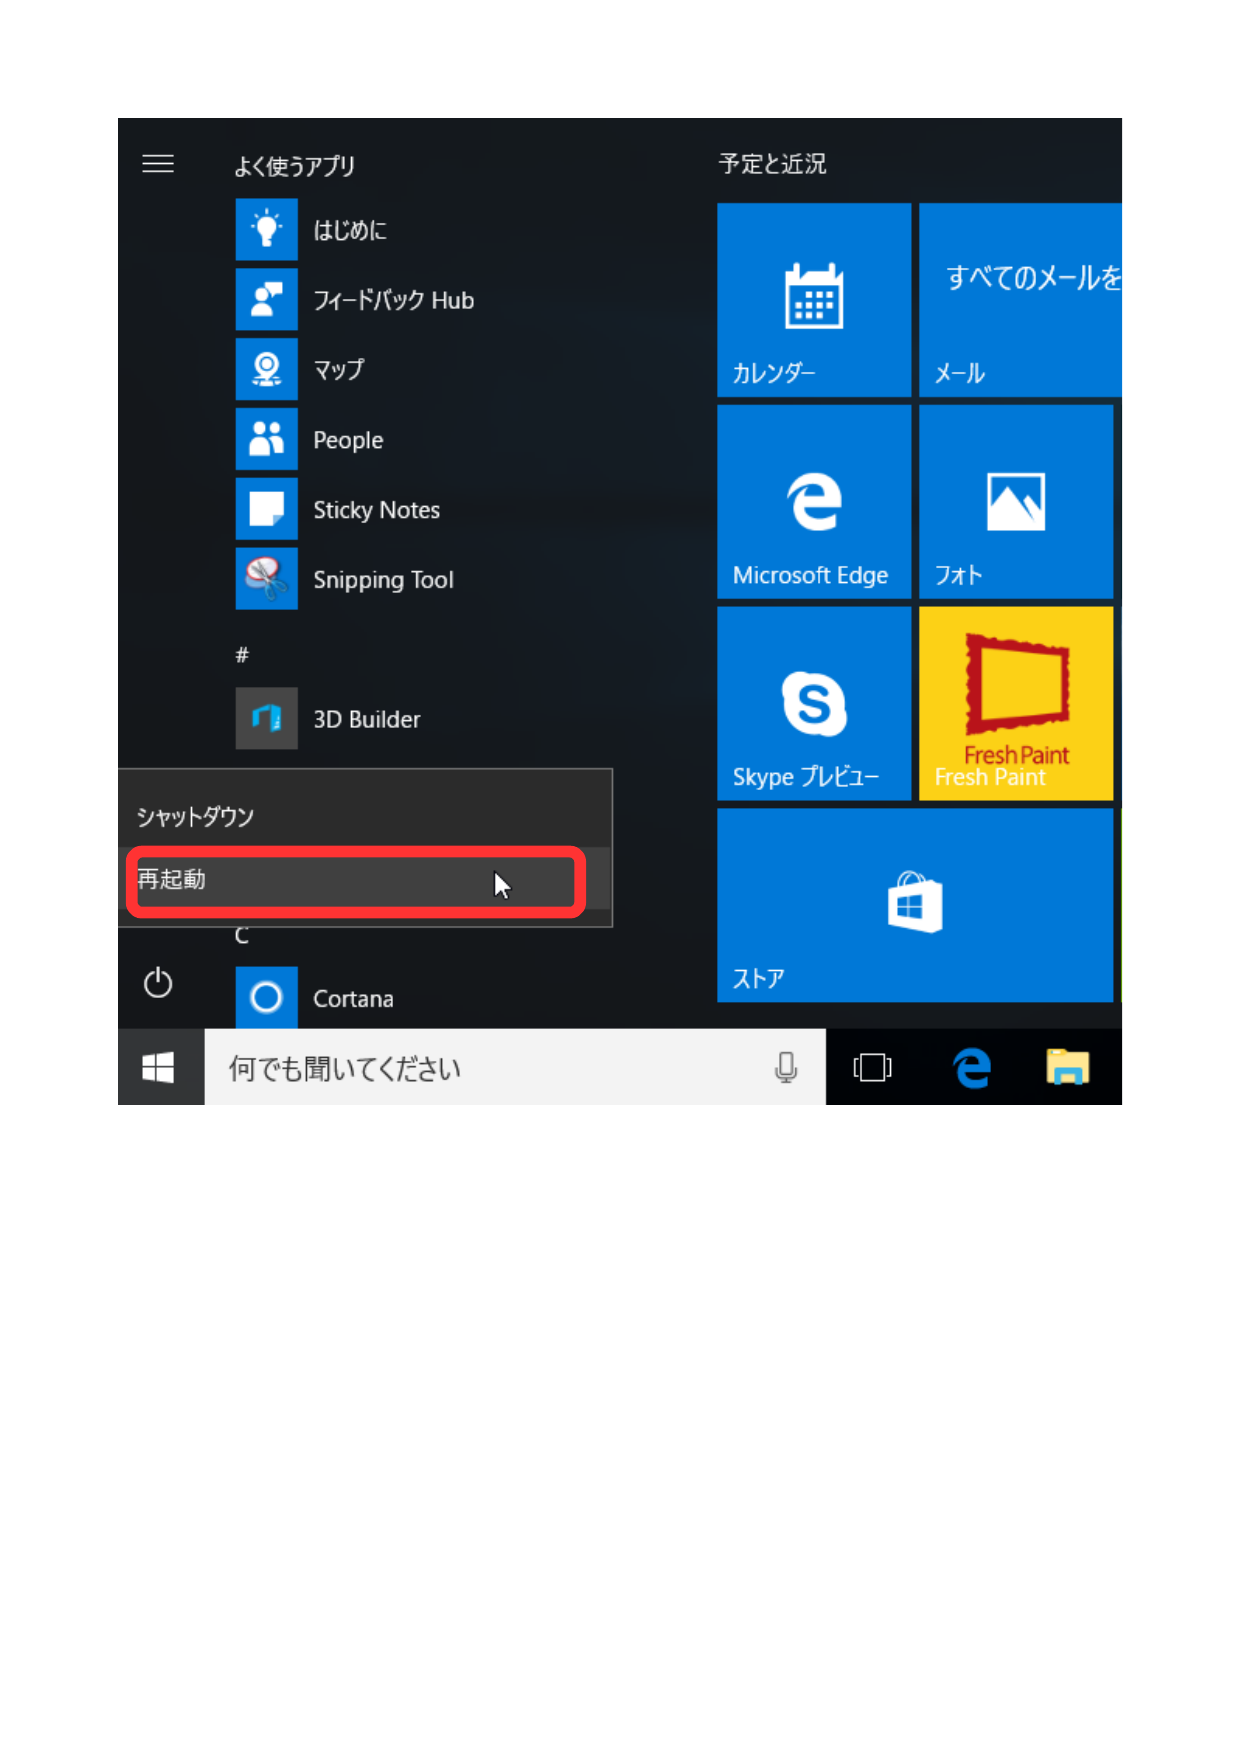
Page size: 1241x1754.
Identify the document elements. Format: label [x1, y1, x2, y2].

picture [118, 118, 1123, 1105]
